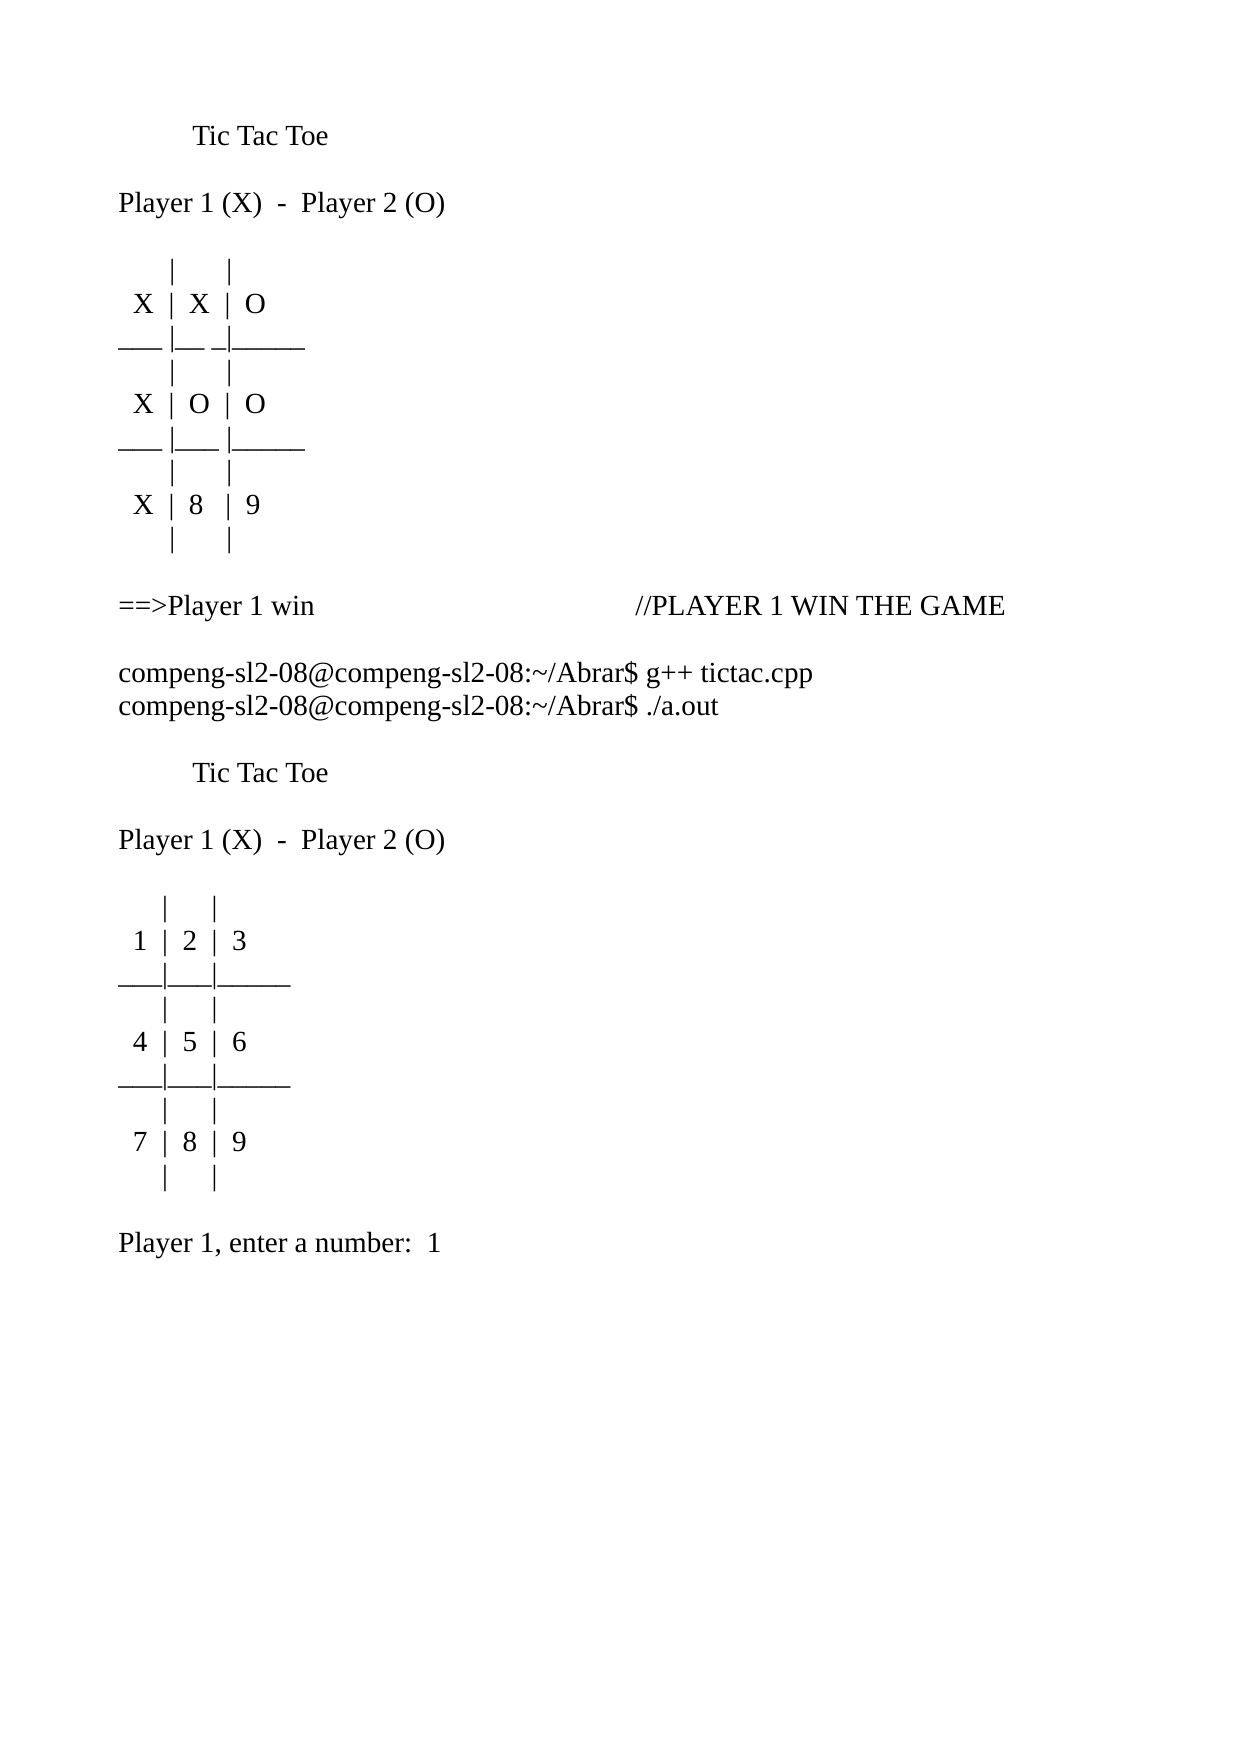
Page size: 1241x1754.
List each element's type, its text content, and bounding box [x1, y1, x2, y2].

text 7 | 8 | 9 [118, 1124, 1122, 1158]
text ___|___|_____ [118, 1057, 1122, 1091]
text Tic Tac Toe [118, 118, 1122, 152]
text | | [118, 990, 1122, 1024]
text ___ |__ _|_____ [118, 319, 1122, 353]
text ___ |___ |_____ [118, 420, 1122, 453]
text X | O | O [118, 386, 1122, 420]
text | | [118, 521, 1122, 554]
text 4 | 5 | 6 [118, 1024, 1122, 1057]
text | | [118, 353, 1122, 386]
text X | X | O [118, 286, 1122, 319]
text Player 1 (X) - Player 2 (O) [118, 185, 1122, 219]
text Player 1 (X) - Player 2 (O) [118, 822, 1122, 856]
text 1 | 2 | 3 [118, 923, 1122, 957]
text ___|___|_____ [118, 957, 1122, 990]
text ==>Player 1 win //PLAYER 1 WIN THE GAME [118, 588, 1122, 621]
text | | [118, 1091, 1122, 1124]
text | | [118, 453, 1122, 487]
text | | [118, 252, 1122, 286]
text | | [118, 889, 1122, 923]
text | | [118, 1158, 1122, 1191]
text Player 1, enter a number: 1 [118, 1225, 1122, 1258]
text compeng-sl2-08@compeng-sl2-08:~/Abrar$ ./a.out [118, 688, 1122, 722]
text Tic Tac Toe [118, 755, 1122, 789]
text compeng-sl2-08@compeng-sl2-08:~/Abrar$ g++ tictac.cpp [118, 655, 1122, 688]
text X | 8 | 9 [118, 487, 1122, 521]
